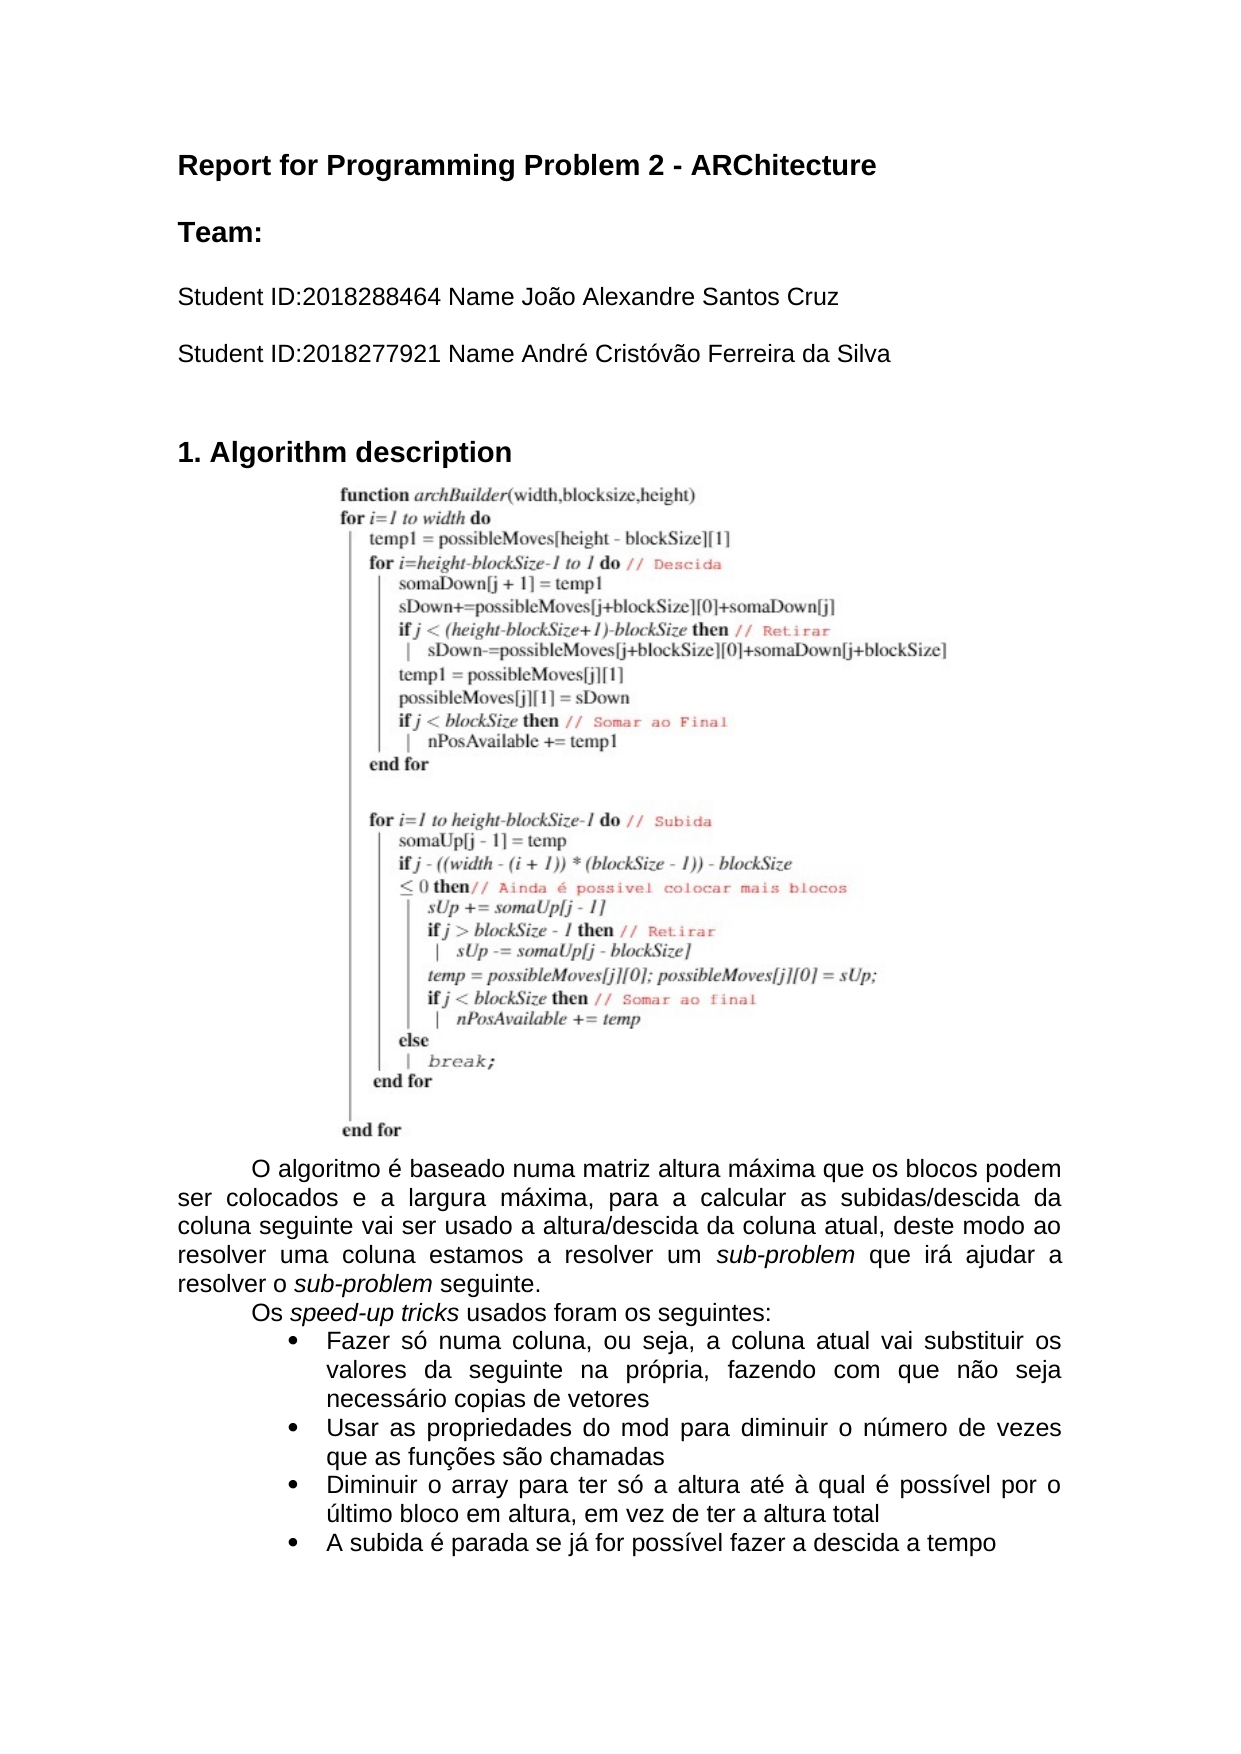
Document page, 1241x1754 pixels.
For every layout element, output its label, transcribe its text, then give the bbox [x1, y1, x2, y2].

text O algoritmo é baseado numa matriz altura máxima que os blocos podem ser colocados e a largura máxima, para a calcular as subidas/descida da coluna seguinte vai ser usado a altura/descida da coluna atual, deste modo ao resolver uma coluna estamos a resolver um sub-problem que irá ajudar a resolver o sub-problem seguinte. [177, 469, 1063, 1297]
text Team: [177, 215, 1063, 248]
list Diminuir o array para ter só a altura até à qual é possível por o último bloco em altura, em vez de ter a altura total [288, 1470, 1063, 1528]
text Os speed-up tricks usados foram os seguintes: [177, 1297, 1063, 1326]
text Report for Programming Problem 2 - ARChitecture [177, 148, 1063, 181]
list Usar as propriedades do mod para diminuir o número de vezes que as funções são chamadas [288, 1413, 1063, 1470]
list A subida é parada se já for possível fazer a descida a tempo [288, 1528, 1063, 1557]
text Student ID:2018288464 Name João Alexandre Santos Cruz [177, 282, 1063, 311]
list Fazer só numa coluna, ou seja, a coluna atual vai substituir os valores da seguinte na própria, fazendo com que não seja necessário copias de vetores [288, 1326, 1063, 1413]
text 1. Algorithm description [177, 435, 1063, 469]
text Student ID:2018277921 Name André Cristóvão Ferreira da Silva [177, 339, 1063, 368]
